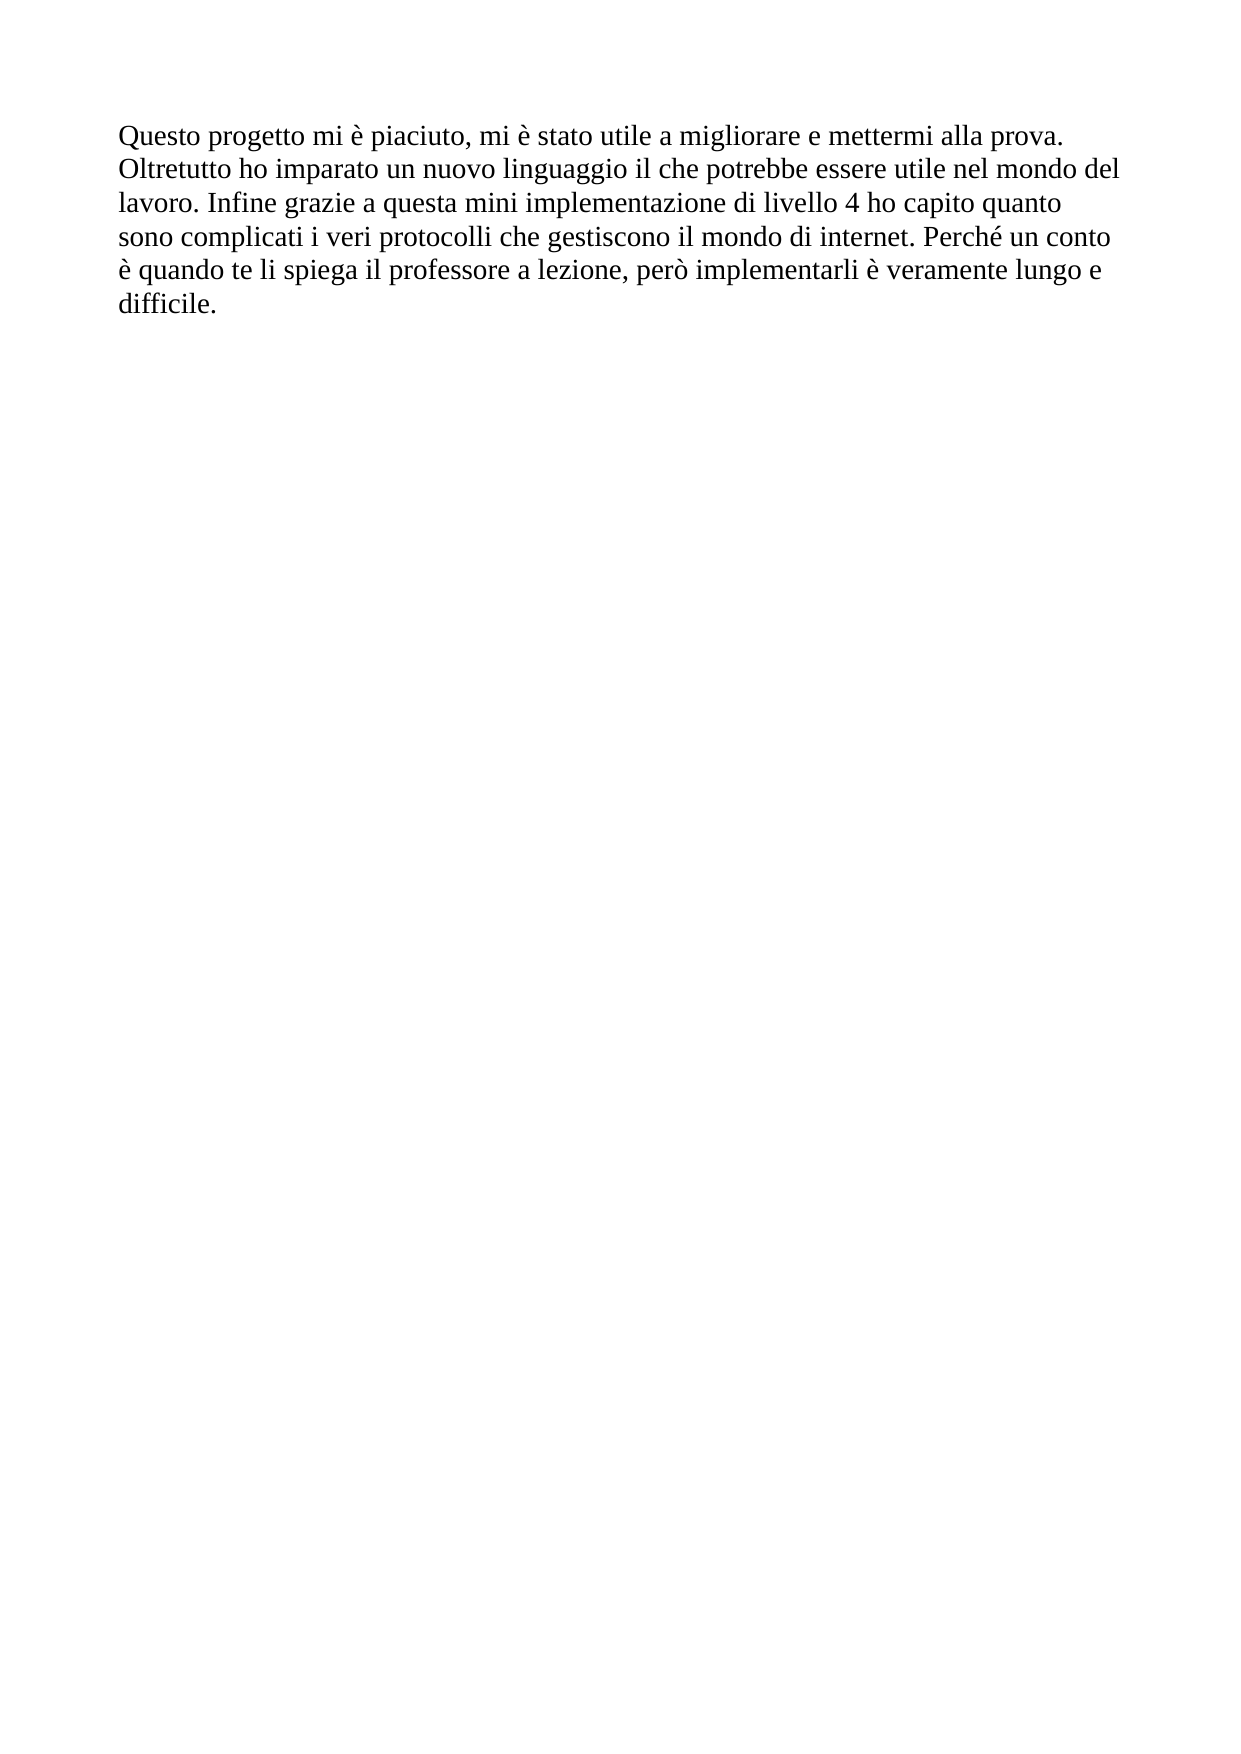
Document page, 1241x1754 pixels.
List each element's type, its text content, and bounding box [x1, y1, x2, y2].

text Questo progetto mi è piaciuto, mi è stato utile a migliorare e mettermi alla prova. Oltretutto ho imparato un nuovo linguaggio il che potrebbe essere utile nel mondo del lavoro. Infine grazie a questa mini implementazione di livello 4 ho capito quanto sono complicati i veri protocolli che gestiscono il mondo di internet. Perché un conto è quando te li spiega il professore a lezione, però implementarli è veramente lungo e difficile. [118, 118, 1122, 319]
